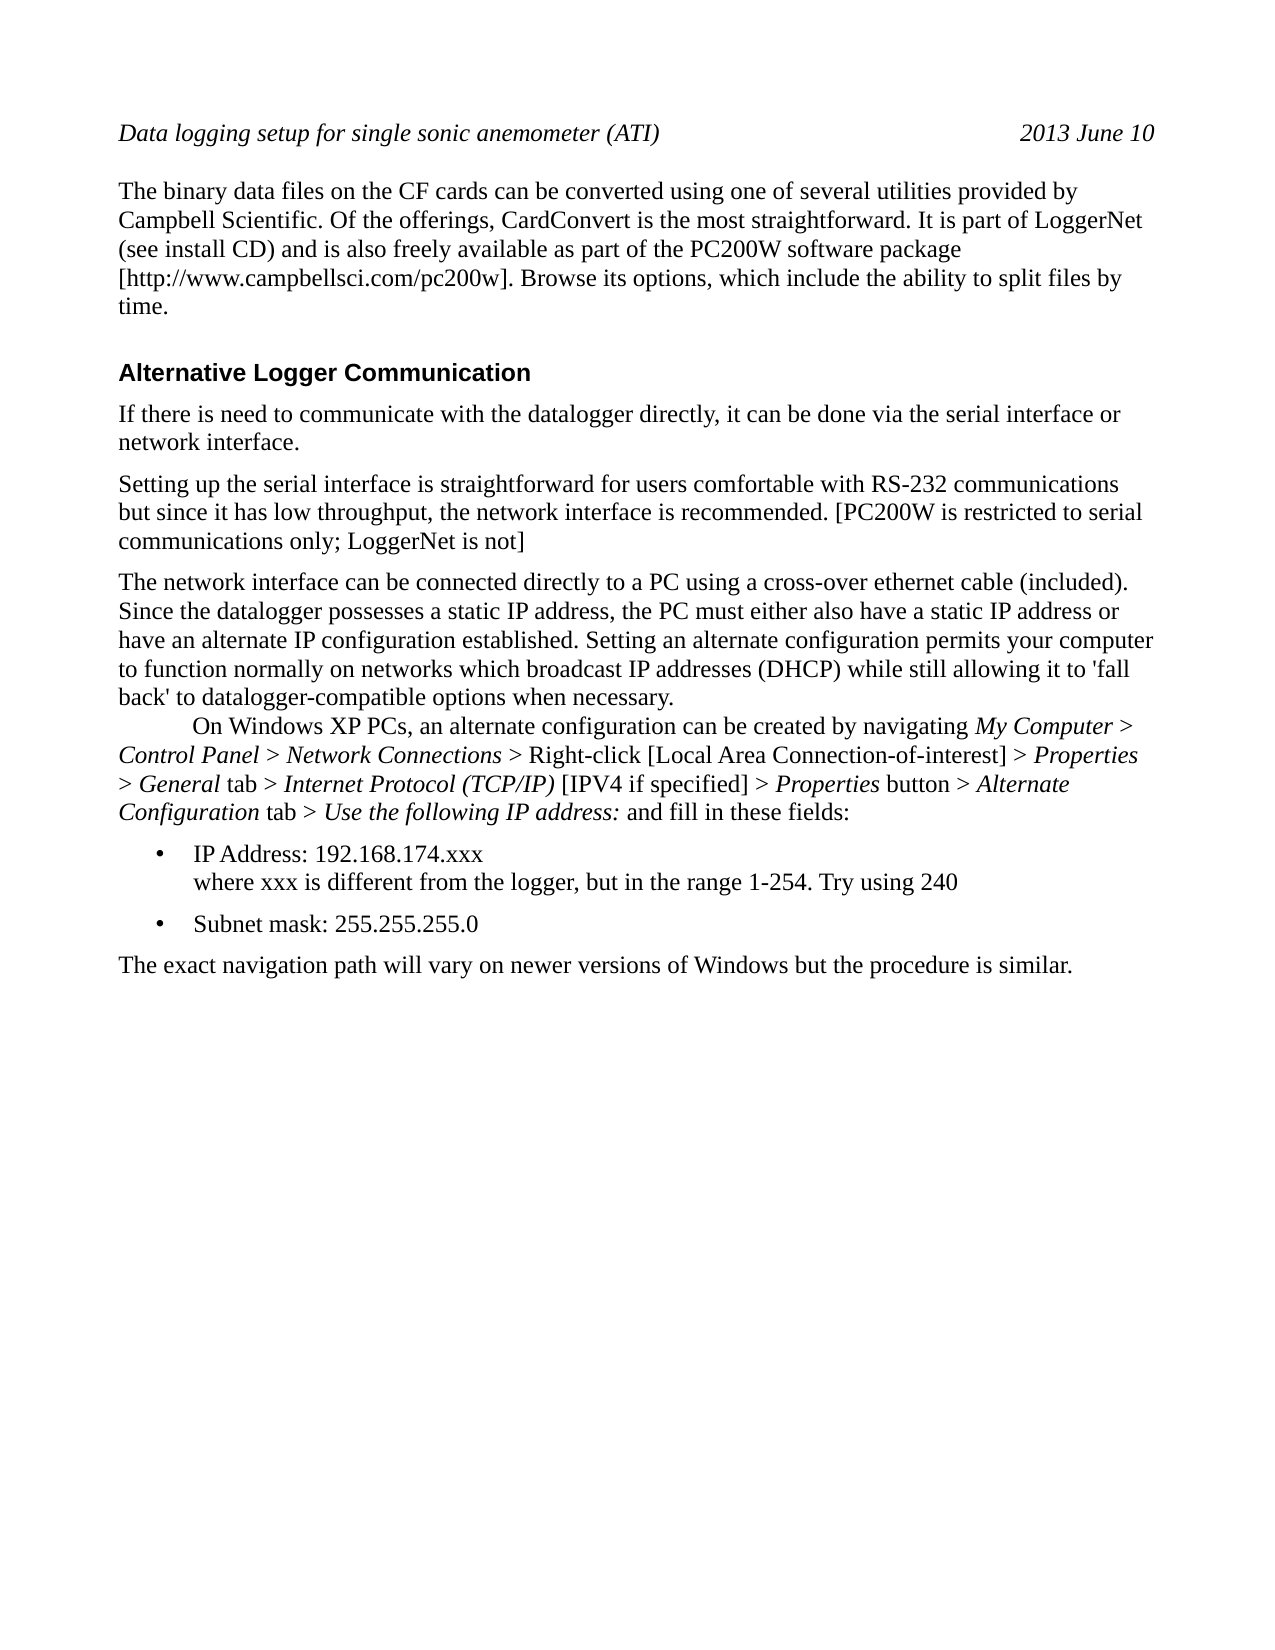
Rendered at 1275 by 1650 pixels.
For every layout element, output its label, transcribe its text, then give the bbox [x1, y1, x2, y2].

text If there is need to communicate with the datalogger directly, it can be done via the serial interface or network interface. [118, 399, 1157, 456]
list IP Address: 192.168.174.xxx where xxx is different from the logger, but in the range 1-254. Try using 240 [156, 839, 1157, 896]
text The network interface can be connected directly to a PC using a cross-over ethernet cable (included). Since the datalogger possesses a static IP address, the PC must either also have a static IP address or have an alternate IP configuration established. Setting an alternate configuration permits your computer to function normally on networks which broadcast IP addresses (DHCP) while still allowing it to 'fall back' to datalogger-compatible options when necessary. On Windows XP PCs, an alternate configuration can be created by navigating My Computer > Control Panel > Network Connections > Right-click [Local Area Connection-of-interest] > Properties > General tab > Internet Protocol (TCP/IP) [IPV4 if specified] > Properties button > Alternate Configuration tab > Use the following IP address: and fill in these fields: [118, 567, 1157, 826]
text The binary data files on the CF cards can be converted using one of several utilities provided by Campbell Scientific. Of the offerings, CardConvert is the most straightforward. It is part of LoggerNet (see install CD) and is also freely available as part of the PC200W software package [http://www.campbellsci.com/pc200w]. Browse its options, which include the ability to split files by time. [118, 176, 1157, 320]
text The exact navigation path will vary on newer versions of Windows but the procedure is similar. [118, 950, 1157, 979]
list Subnet mask: 255.255.255.0 [156, 909, 1157, 937]
subtitle Alternative Logger Communication [118, 358, 1157, 386]
text Setting up the serial interface is straightforward for users comfortable with RS-232 communications but since it has low throughput, the network interface is recommended. [PC200W is restricted to serial communications only; LoggerNet is not] [118, 469, 1157, 555]
